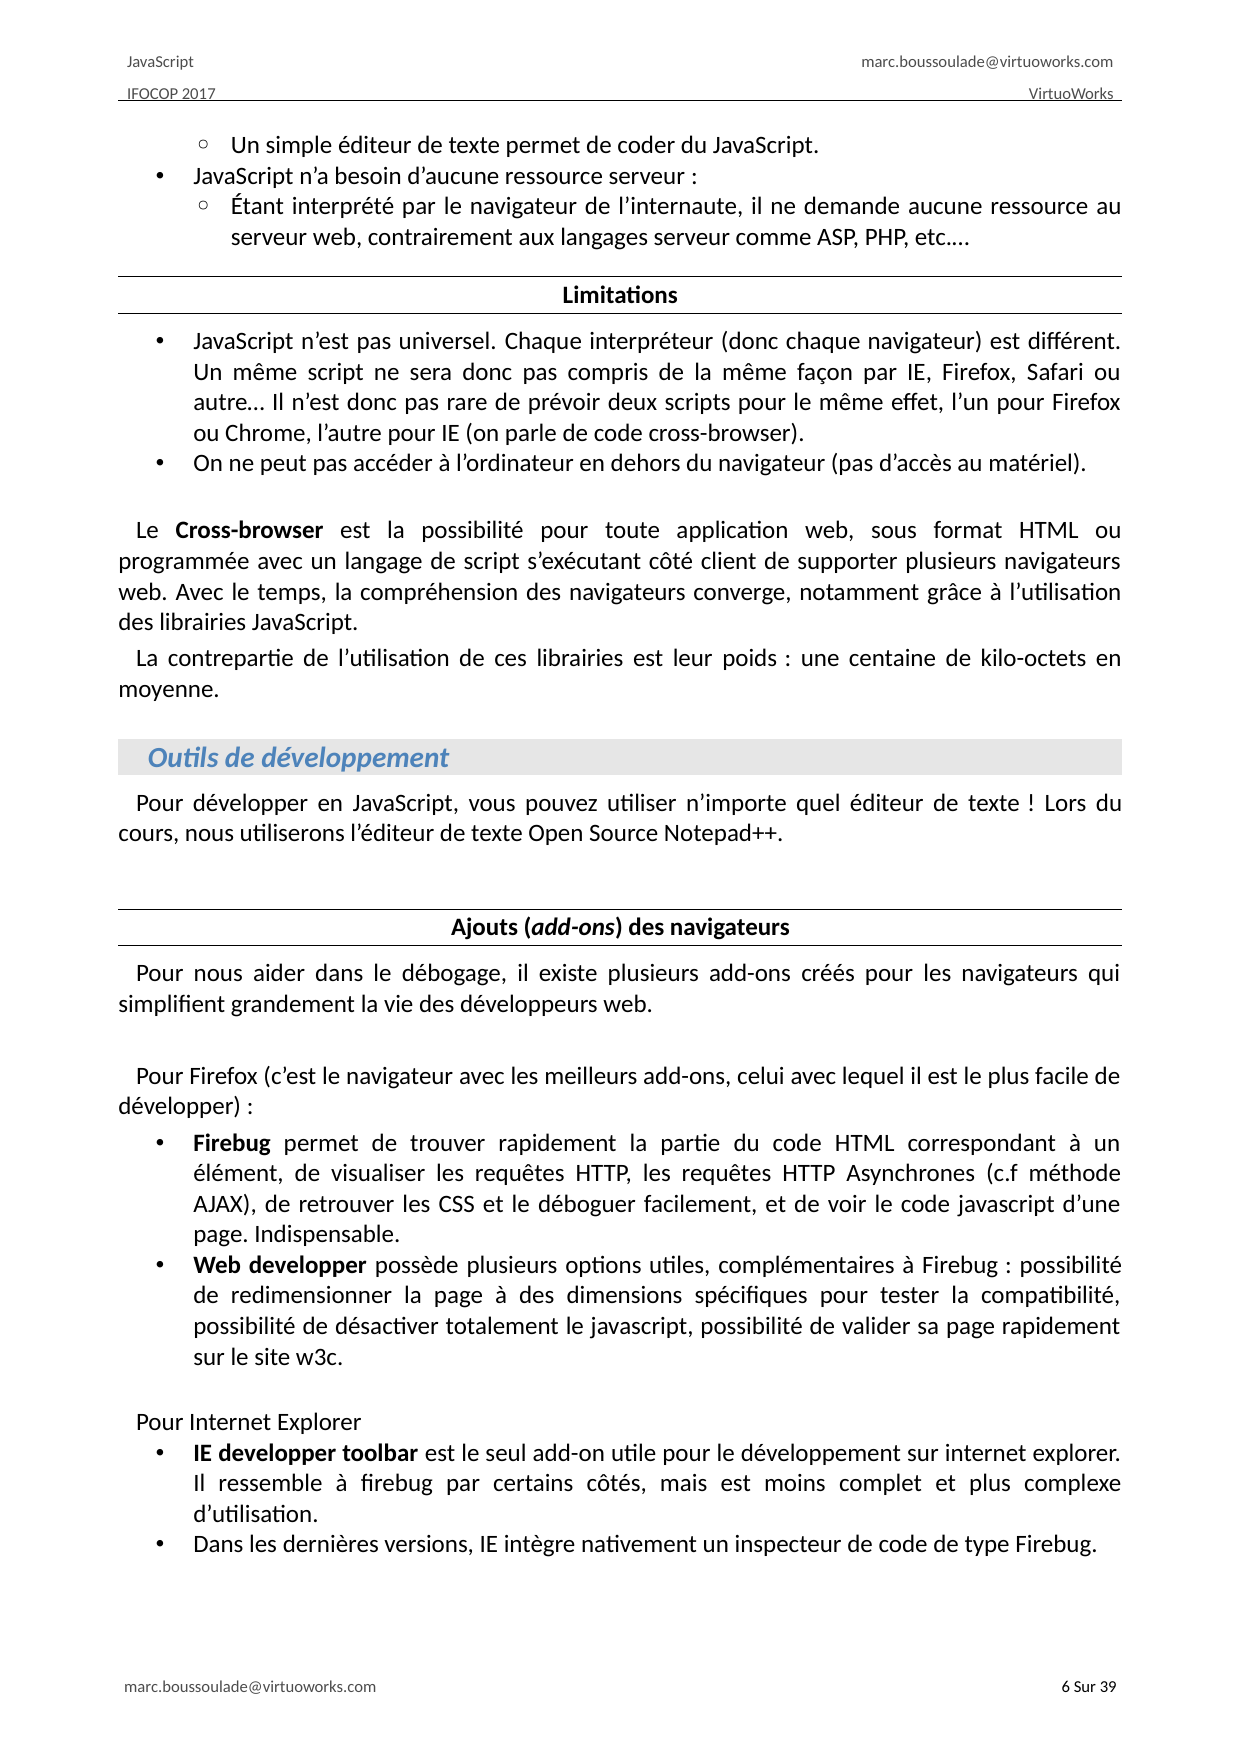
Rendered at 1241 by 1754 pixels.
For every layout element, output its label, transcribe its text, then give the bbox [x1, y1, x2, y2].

text Le Cross-browser est la possibilité pour toute application web, sous format HTML ou programmée avec un langage de script s’exécutant côté client de supporter plusieurs navigateurs web. Avec le temps, la compréhension des navigateurs converge, notamment grâce à l’utilisation des librairies JavaScript. [118, 514, 1122, 637]
subtitle Ajouts (add-ons) des navigateurs [118, 910, 1122, 945]
text La contrepartie de l’utilisation de ces librairies est leur poids : une centaine de kilo-octets en moyenne. [118, 643, 1122, 704]
list JavaScript n’est pas universel. Chaque interpréteur (donc chaque navigateur) est différent. Un même script ne sera donc pas compris de la même façon par IE, Firefox, Safari ou autre… Il n’est donc pas rare de prévoir deux scripts pour le même effet, l’un pour Firefox ou Chrome, l’autre pour IE (on parle de code cross-browser). [156, 326, 1122, 448]
text Pour Internet Explorer [118, 1407, 1122, 1437]
list Un simple éditeur de texte permet de coder du JavaScript. [193, 129, 1122, 160]
list JavaScript n’a besoin d’aucune ressource serveur : [156, 160, 1122, 190]
list Dans les dernières versions, IE intègre nativement un inspecteur de code de type Firebug. [156, 1529, 1122, 1559]
list Firebug permet de trouver rapidement la partie du code HTML correspondant à un élément, de visualiser les requêtes HTTP, les requêtes HTTP Asynchrones (c.f méthode AJAX), de retrouver les CSS et le déboguer facilement, et de voir le code javascript d’une page. Indispensable. [156, 1127, 1122, 1249]
list On ne peut pas accéder à l’ordinateur en dehors du navigateur (pas d’accès au matériel). [156, 448, 1122, 478]
subtitle Outils de développement [118, 739, 1122, 775]
list Web developper possède plusieurs options utiles, complémentaires à Firebug : possibilité de redimensionner la page à des dimensions spécifiques pour tester la compatibilité, possibilité de désactiver totalement le javascript, possibilité de valider sa page rapidement sur le site w3c. [156, 1249, 1122, 1371]
list IE developper toolbar est le seul add-on utile pour le développement sur internet explorer. Il ressemble à firebug par certains côtés, mais est moins complet et plus complexe d’utilisation. [156, 1437, 1122, 1529]
subtitle Limitations [118, 277, 1122, 313]
text Pour développer en JavaScript, vous pouvez utiliser n’importe quel éditeur de texte ! Lors du cours, nous utiliserons l’éditeur de texte Open Source Notepad++. [118, 787, 1122, 848]
text Pour Firefox (c’est le navigateur avec les meilleurs add-ons, celui avec lequel il est le plus facile de développer) : [118, 1060, 1122, 1121]
text Pour nous aider dans le débogage, il existe plusieurs add-ons créés pour les navigateurs qui simplifient grandement la vie des développeurs web. [118, 958, 1122, 1019]
list Étant interprété par le navigateur de l’internaute, il ne demande aucune ressource au serveur web, contrairement aux langages serveur comme ASP, PHP, etc.… [193, 190, 1122, 251]
